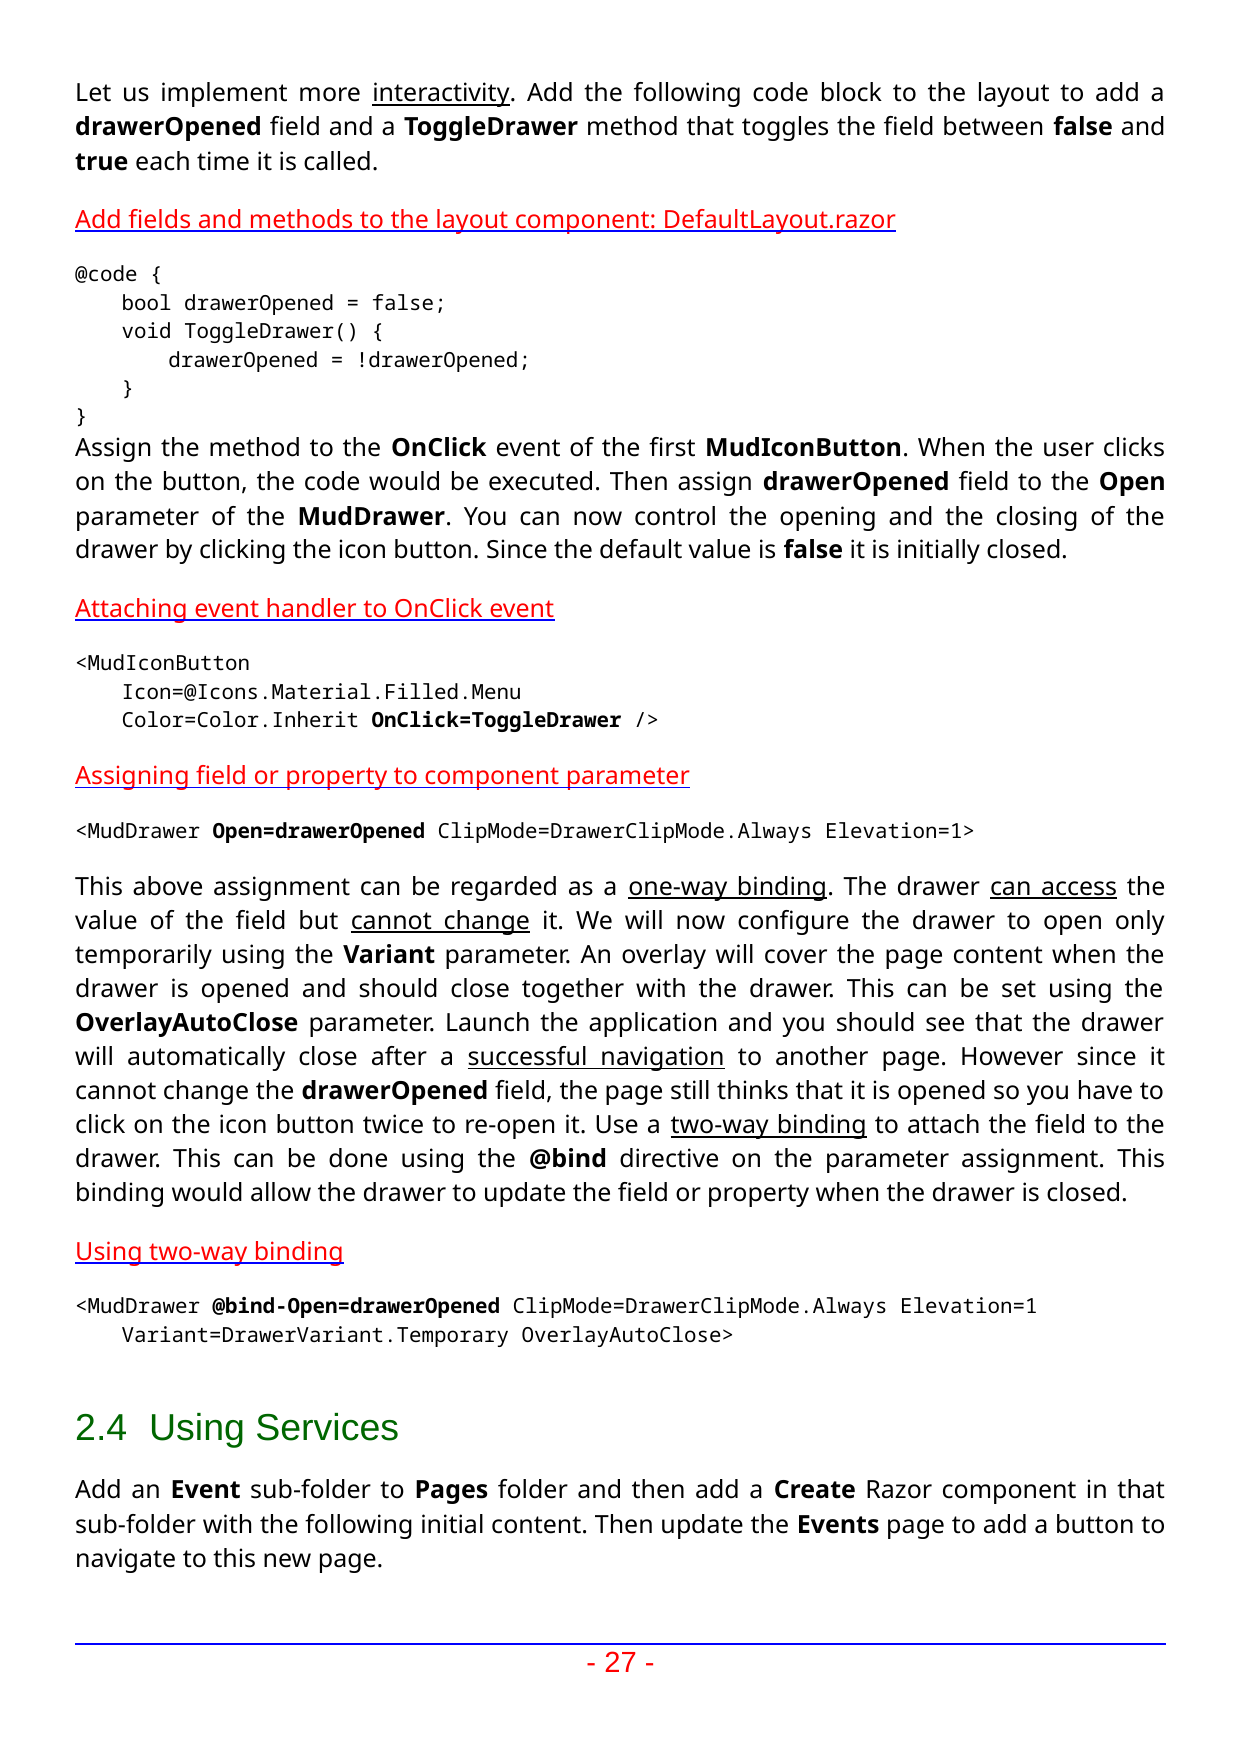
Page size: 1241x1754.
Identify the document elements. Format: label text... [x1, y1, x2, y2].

text Using two-way binding [75, 1233, 1166, 1267]
text Icon=@Icons.Material.Filled.Menu [75, 677, 1166, 705]
text Assign the method to the OnClick event of the first MudIconButton. When the user clicks on the button, the code would be executed. Then assign drawerOpened field to the Open parameter of the MudDrawer. You can now control the opening and the closing of the drawer by clicking the icon button. Since the default value is false it is initially closed. [75, 430, 1166, 566]
text Add fields and methods to the layout component: DefaultLayout.razor [75, 201, 1166, 235]
text Color=Color.Inherit OnClick=ToggleDrawer /> [75, 705, 1166, 734]
text <MudDrawer @bind-Open=drawerOpened ClipMode=DrawerClipMode.Always Elevation=1 [75, 1291, 1166, 1320]
text <MudDrawer Open=drawerOpened ClipMode=DrawerClipMode.Always Elevation=1> [75, 816, 1166, 844]
text This above assignment can be regarded as a one-way binding. The drawer can access the value of the field but cannot change it. We will now configure the drawer to open only temporarily using the Variant parameter. An overlay will cover the page content when the drawer is opened and should close together with the drawer. This can be set using the OverlayAutoClose parameter. Launch the application and you should see that the drawer will automatically close after a successful navigation to another page. However since it cannot change the drawerOpened field, the page still thinks that it is opened so you have to click on the icon button twice to re-open it. Use a two-way binding to attach the field to the drawer. This can be done using the @bind directive on the parameter assignment. This binding would allow the drawer to update the field or property when the drawer is closed. [75, 868, 1166, 1209]
text bool drawerOpened = false; [75, 288, 1166, 316]
text Let us implement more interactivity. Add the following code block to the layout to add a drawerOpened field and a ToggleDrawer method that toggles the field between false and true each time it is called. [75, 75, 1166, 177]
text Assigning field or property to component parameter [75, 758, 1166, 792]
text } [75, 402, 1166, 430]
text <MudIconButton [75, 648, 1166, 677]
text 2.4 Using Services [75, 1405, 1166, 1448]
text Variant=DrawerVariant.Temporary OverlayAutoClose> [75, 1320, 1166, 1348]
text } [75, 373, 1166, 402]
text Attaching event handler to OnClick event [75, 590, 1166, 624]
text Add an Event sub-folder to Pages folder and then add a Create Razor component in that sub-folder with the following initial content. Then update the Events page to add a button to navigate to this new page. [75, 1472, 1166, 1574]
text void ToggleDrawer() { [75, 316, 1166, 345]
text @code { [75, 259, 1166, 288]
text drawerOpened = !drawerOpened; [75, 345, 1166, 373]
